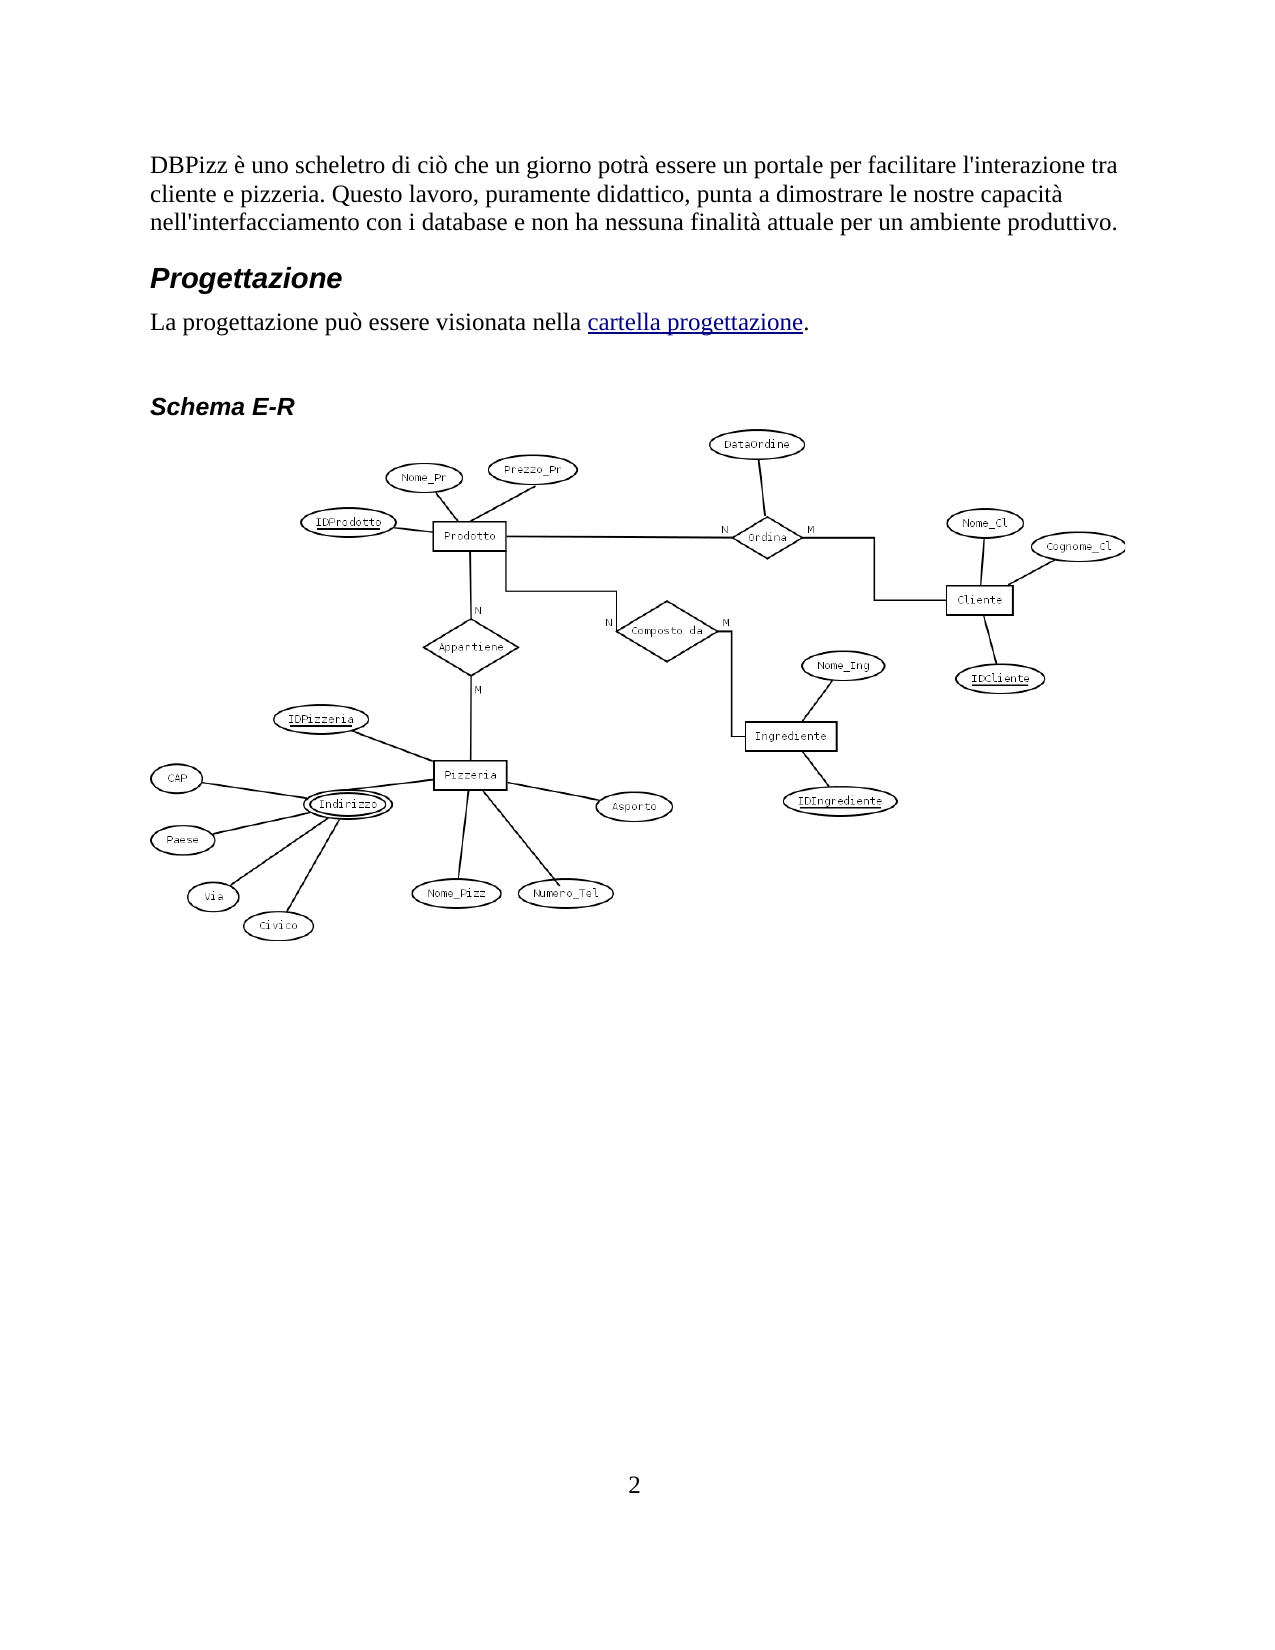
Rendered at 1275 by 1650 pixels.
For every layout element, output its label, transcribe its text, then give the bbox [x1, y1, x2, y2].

text Schema E-R [150, 392, 1125, 420]
subtitle Progettazione [150, 261, 1125, 295]
picture [150, 429, 1125, 941]
text DBPizz è uno scheletro di ciò che un giorno potrà essere un portale per facilitare l'interazione tra cliente e pizzeria. Questo lavoro, puramente didattico, punta a dimostrare le nostre capacità nell'interfacciamento con i database e non ha nessuna finalità attuale per un ambiente produttivo. [150, 150, 1125, 236]
text La progettazione può essere visionata nella cartella progettazione. [150, 307, 1125, 336]
